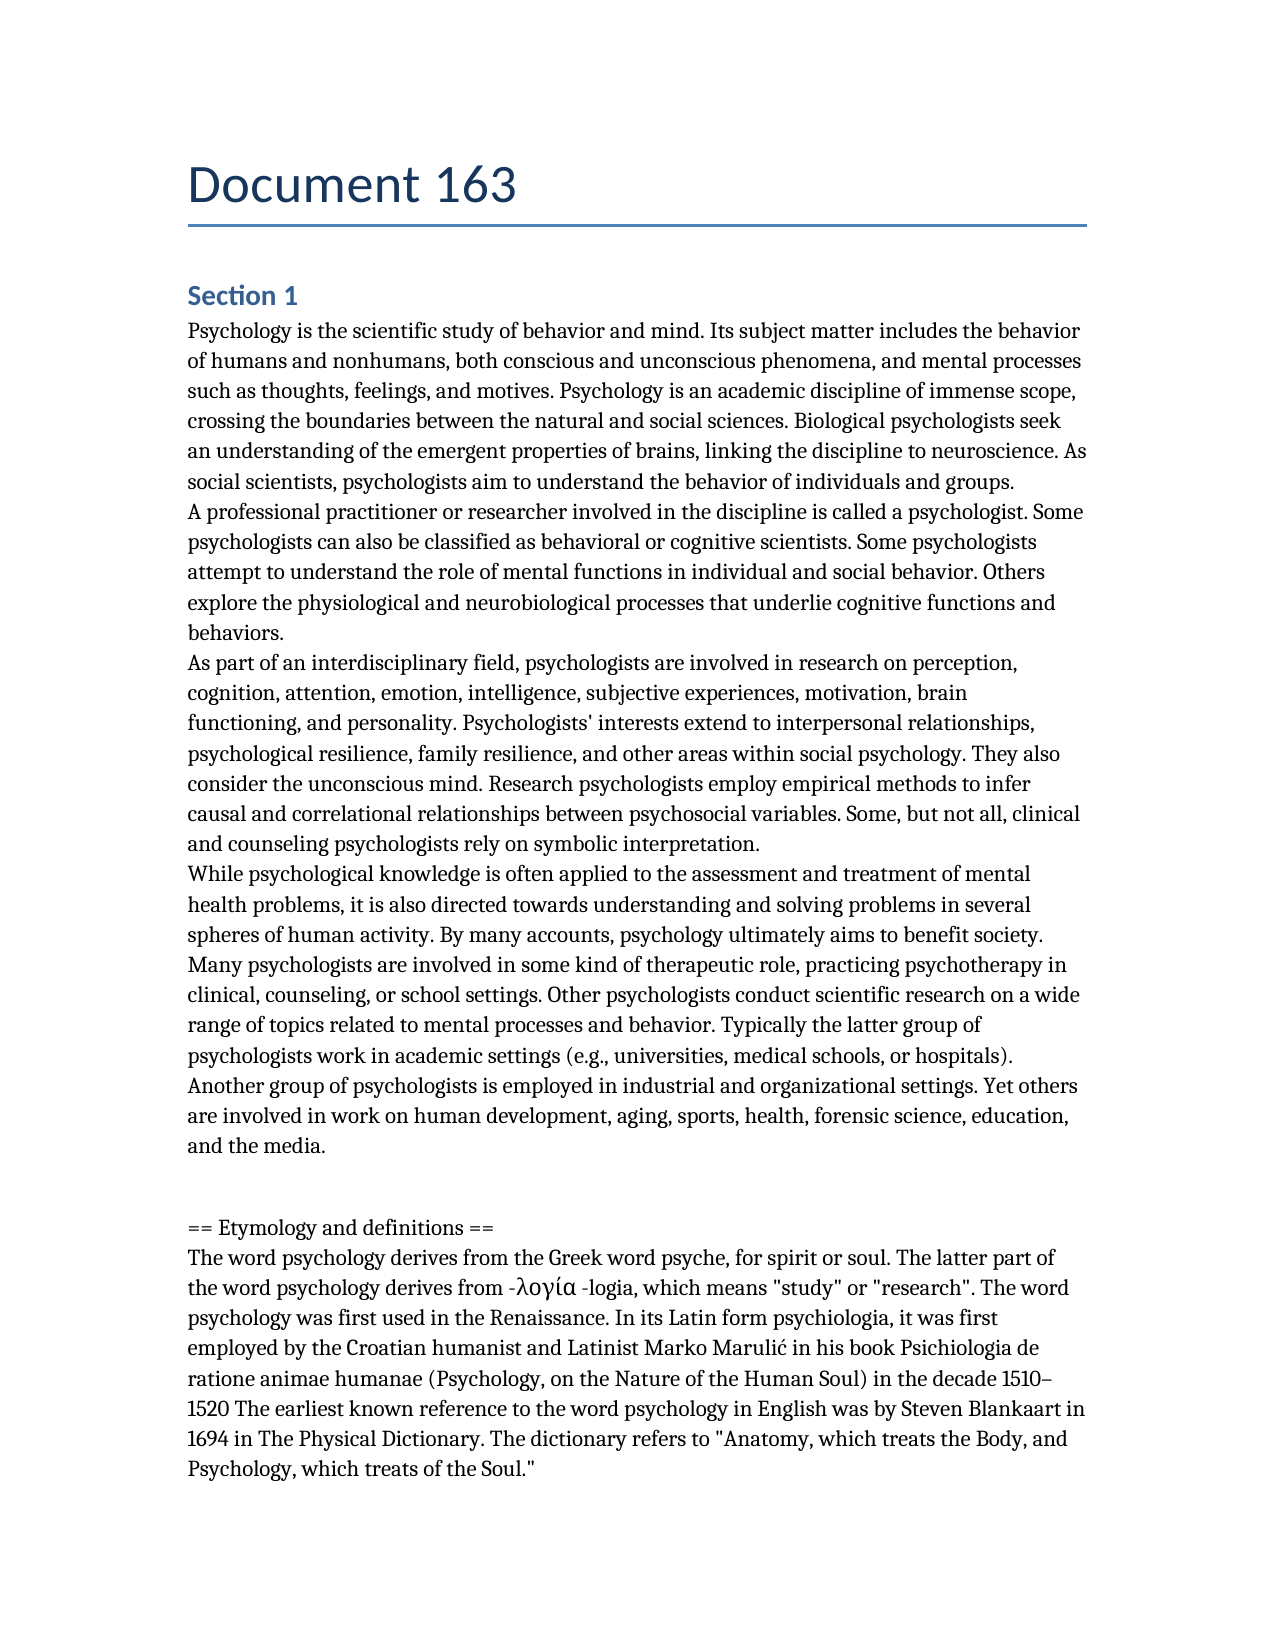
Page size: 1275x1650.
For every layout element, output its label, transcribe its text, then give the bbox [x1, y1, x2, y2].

title Document 163 [187, 150, 1087, 227]
text == Etymology and definitions == The word psychology derives from the Greek word psyche, for spirit or soul. The latter part of the word psychology derives from -λογία -logia, which means "study" or "research". The word psychology was first used in the Renaissance. In its Latin form psychiologia, it was first employed by the Croatian humanist and Latinist Marko Marulić in his book Psichiologia de ratione animae humanae (Psychology, on the Nature of the Human Soul) in the decade 1510–1520 The earliest known reference to the word psychology in English was by Steven Blankaart in 1694 in The Physical Dictionary. The dictionary refers to "Anatomy, which treats the Body, and Psychology, which treats of the Soul." [187, 1184, 1087, 1482]
subtitle Section 1 [187, 277, 1087, 312]
text Psychology is the scientific study of behavior and mind. Its subject matter includes the behavior of humans and nonhumans, both conscious and unconscious phenomena, and mental processes such as thoughts, feelings, and motives. Psychology is an academic discipline of immense scope, crossing the boundaries between the natural and social sciences. Biological psychologists seek an understanding of the emergent properties of brains, linking the discipline to neuroscience. As social scientists, psychologists aim to understand the behavior of individuals and groups. A professional practitioner or researcher involved in the discipline is called a psychologist. Some psychologists can also be classified as behavioral or cognitive scientists. Some psychologists attempt to understand the role of mental functions in individual and social behavior. Others explore the physiological and neurobiological processes that underlie cognitive functions and behaviors. As part of an interdisciplinary field, psychologists are involved in research on perception, cognition, attention, emotion, intelligence, subjective experiences, motivation, brain functioning, and personality. Psychologists' interests extend to interpersonal relationships, psychological resilience, family resilience, and other areas within social psychology. They also consider the unconscious mind. Research psychologists employ empirical methods to infer causal and correlational relationships between psychosocial variables. Some, but not all, clinical and counseling psychologists rely on symbolic interpretation. While psychological knowledge is often applied to the assessment and treatment of mental health problems, it is also directed towards understanding and solving problems in several spheres of human activity. By many accounts, psychology ultimately aims to benefit society. Many psychologists are involved in some kind of therapeutic role, practicing psychotherapy in clinical, counseling, or school settings. Other psychologists conduct scientific research on a wide range of topics related to mental processes and behavior. Typically the latter group of psychologists work in academic settings (e.g., universities, medical schools, or hospitals). Another group of psychologists is employed in industrial and organizational settings. Yet others are involved in work on human development, aging, sports, health, forensic science, education, and the media. [187, 317, 1087, 1159]
